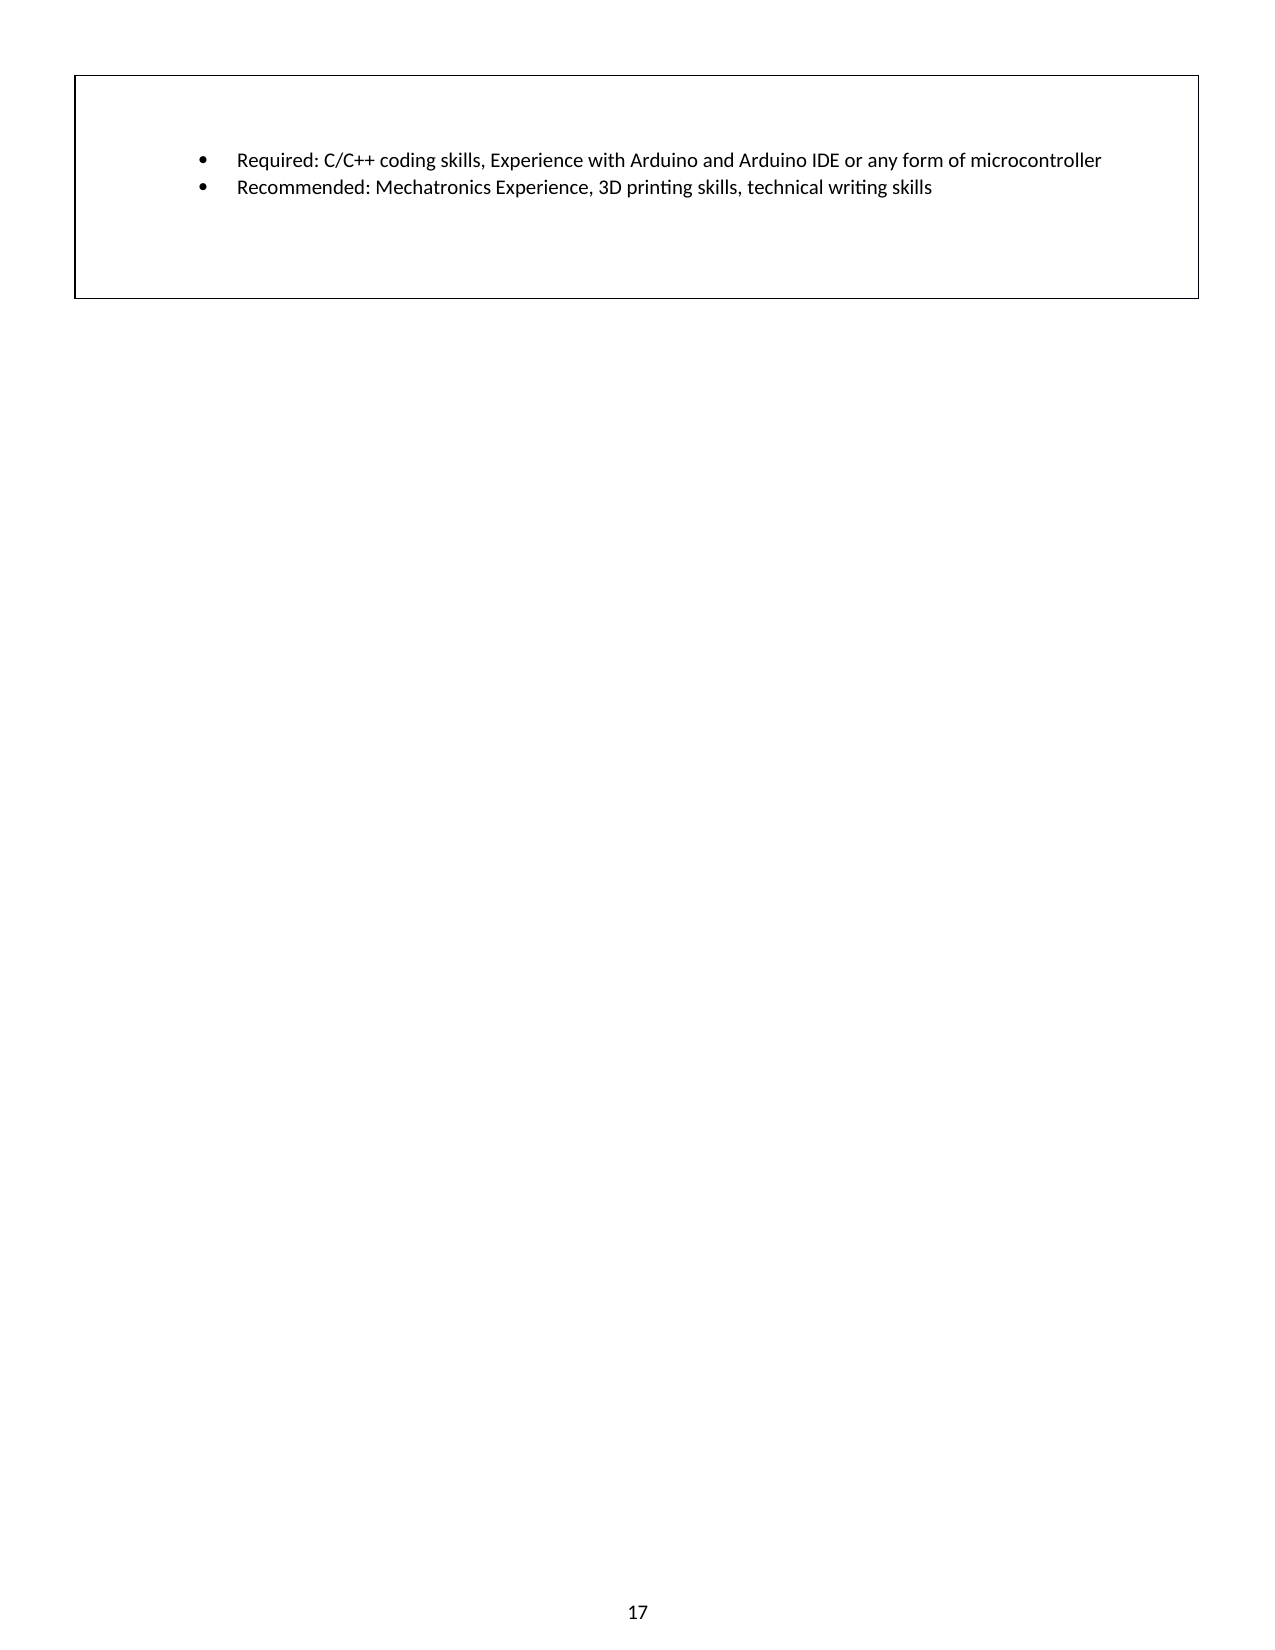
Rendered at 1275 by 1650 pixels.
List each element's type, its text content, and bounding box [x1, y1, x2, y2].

table_cell Required: C/C++ coding skills, Experience with Arduino and Arduino IDE or any form of microcontroller Recommended: Mechatronics Experience, 3D printing skills, technical writing skills [76, 76, 1198, 298]
